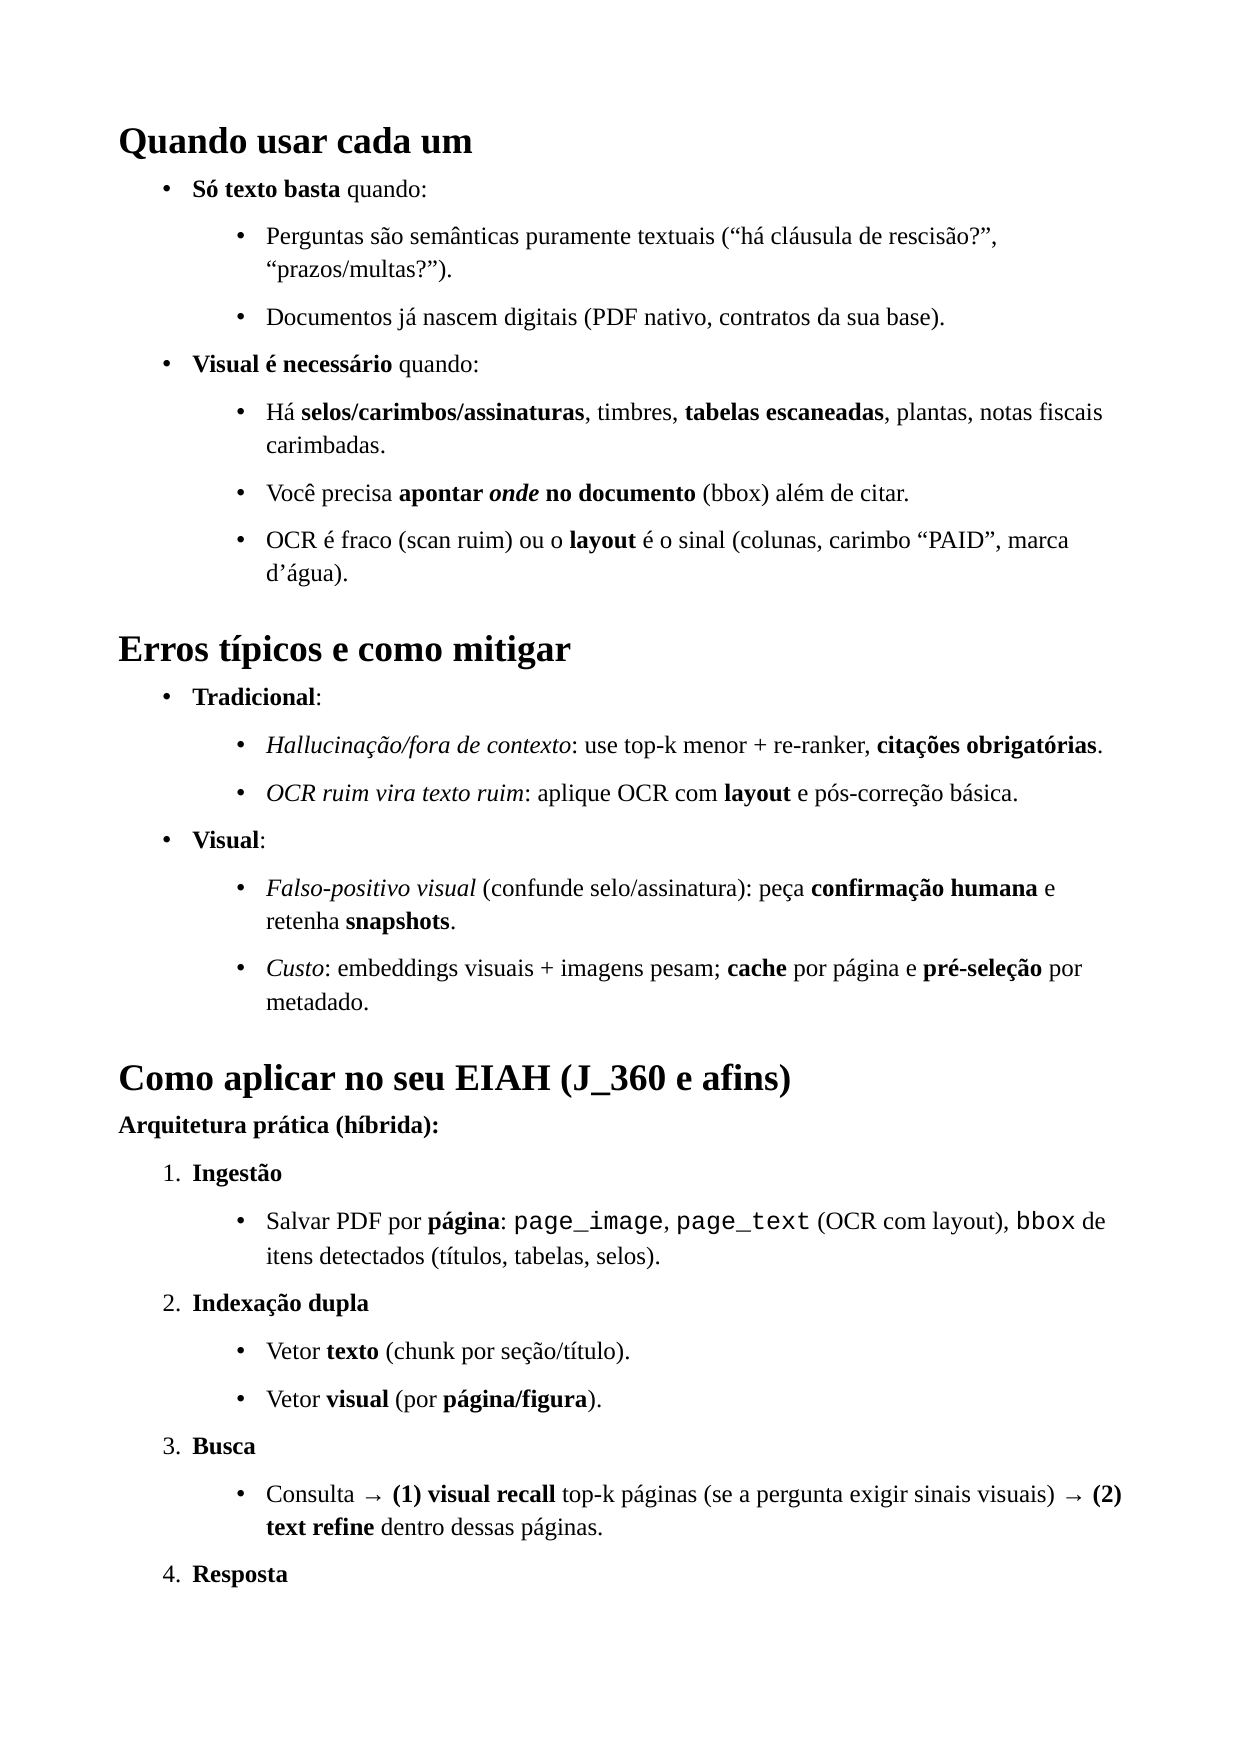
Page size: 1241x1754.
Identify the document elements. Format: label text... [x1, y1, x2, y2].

list Indexação dupla [162, 1288, 1122, 1317]
list Hallucinação/fora de contexto: use top-k menor + re-ranker, citações obrigatórias. [236, 730, 1122, 759]
list Tradicional: [162, 682, 1122, 711]
subtitle Como aplicar no seu EIAH (J_360 e afins) [118, 1055, 1122, 1098]
list Há selos/carimbos/assinaturas, timbres, tabelas escaneadas, plantas, notas fiscais carimbadas. [236, 397, 1122, 459]
list Visual: [162, 825, 1122, 854]
list Salvar PDF por página: page_image, page_text (OCR com layout), bbox de itens detectados (títulos, tabelas, selos). [236, 1206, 1122, 1270]
list OCR ruim vira texto ruim: aplique OCR com layout e pós-correção básica. [236, 778, 1122, 806]
text Arquitetura prática (híbrida): [118, 1111, 1122, 1139]
subtitle Erros típicos e como mitigar [118, 627, 1122, 670]
list Visual é necessário quando: [162, 349, 1122, 378]
list Documentos já nascem digitais (PDF nativo, contratos da sua base). [236, 302, 1122, 331]
list Falso-positivo visual (confunde selo/assinatura): peça confirmação humana e retenha snapshots. [236, 873, 1122, 935]
list Busca [162, 1431, 1122, 1460]
list Custo: embeddings visuais + imagens pesam; cache por página e pré-seleção por metadado. [236, 953, 1122, 1015]
list Você precisa apontar onde no documento (bbox) além de citar. [236, 478, 1122, 507]
list Vetor texto (chunk por seção/título). [236, 1336, 1122, 1365]
list Perguntas são semânticas puramente textuais (“há cláusula de rescisão?”, “prazos/multas?”). [236, 221, 1122, 283]
subtitle Quando usar cada um [118, 118, 1122, 161]
list Resposta [162, 1559, 1122, 1588]
list Vetor visual (por página/figura). [236, 1384, 1122, 1412]
list Consulta → (1) visual recall top-k páginas (se a pergunta exigir sinais visuais) → (2) text refine dentro dessas páginas. [236, 1479, 1122, 1541]
list OCR é fraco (scan ruim) ou o layout é o sinal (colunas, carimbo “PAID”, marca d’água). [236, 525, 1122, 587]
list Ingestão [162, 1158, 1122, 1187]
list Só texto basta quando: [162, 174, 1122, 202]
